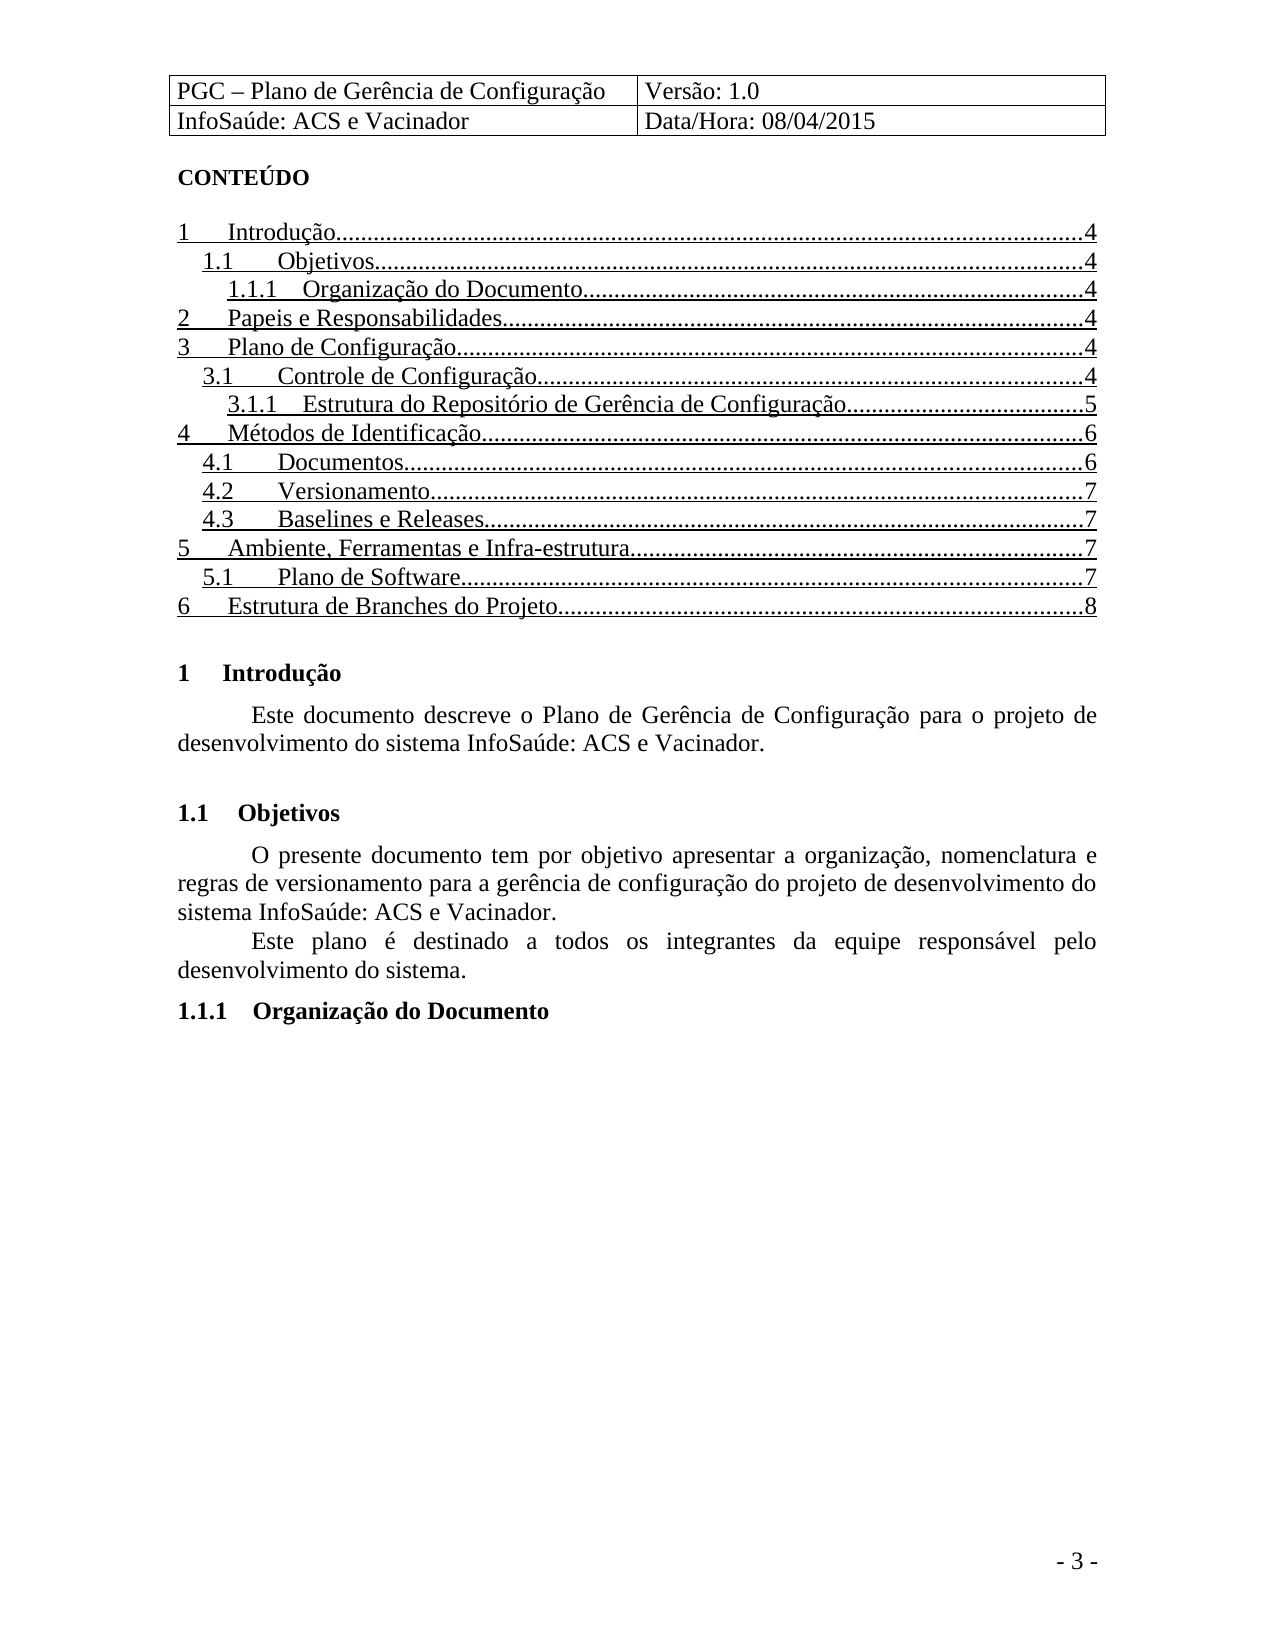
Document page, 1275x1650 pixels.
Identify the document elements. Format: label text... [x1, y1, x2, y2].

text 3.1.1 Estrutura do Repositório de Gerência de Configuração 5 [227, 389, 1098, 418]
text 1.1.1 Organização do Documento 4 [227, 274, 1098, 303]
subtitle Introdução [177, 658, 1098, 687]
text 1.1 Objetivos 4 [202, 246, 1098, 274]
text 4 Métodos de Identificação 6 [177, 418, 1098, 447]
text 3 Plano de Configuração 4 [177, 332, 1098, 361]
text Este plano é destinado a todos os integrantes da equipe responsável pelo desenvolvimento do sistema. [177, 926, 1098, 983]
text 1 Introdução 4 [177, 217, 1098, 246]
text 5 Ambiente, Ferramentas e Infra-estrutura 7 [177, 533, 1098, 562]
subtitle Objetivos [177, 798, 1098, 827]
text 5.1 Plano de Software 7 [202, 562, 1098, 591]
text Este documento descreve o Plano de Gerência de Configuração para o projeto de desenvolvimento do sistema InfoSaúde: ACS e Vacinador. [177, 700, 1098, 757]
text CONTEÚDO [177, 164, 1098, 191]
text 4.1 Documentos 6 [202, 447, 1098, 476]
text O presente documento tem por objetivo apresentar a organização, nomenclatura e regras de versionamento para a gerência de configuração do projeto de desenvolvimento do sistema InfoSaúde: ACS e Vacinador. [177, 840, 1098, 926]
text 4.2 Versionamento 7 [202, 476, 1098, 504]
subtitle Organização do Documento [177, 996, 1098, 1025]
text 6 Estrutura de Branches do Projeto 8 [177, 591, 1098, 619]
text 2 Papeis e Responsabilidades 4 [177, 303, 1098, 332]
text 3.1 Controle de Configuração 4 [202, 361, 1098, 389]
text 4.3 Baselines e Releases 7 [202, 504, 1098, 533]
